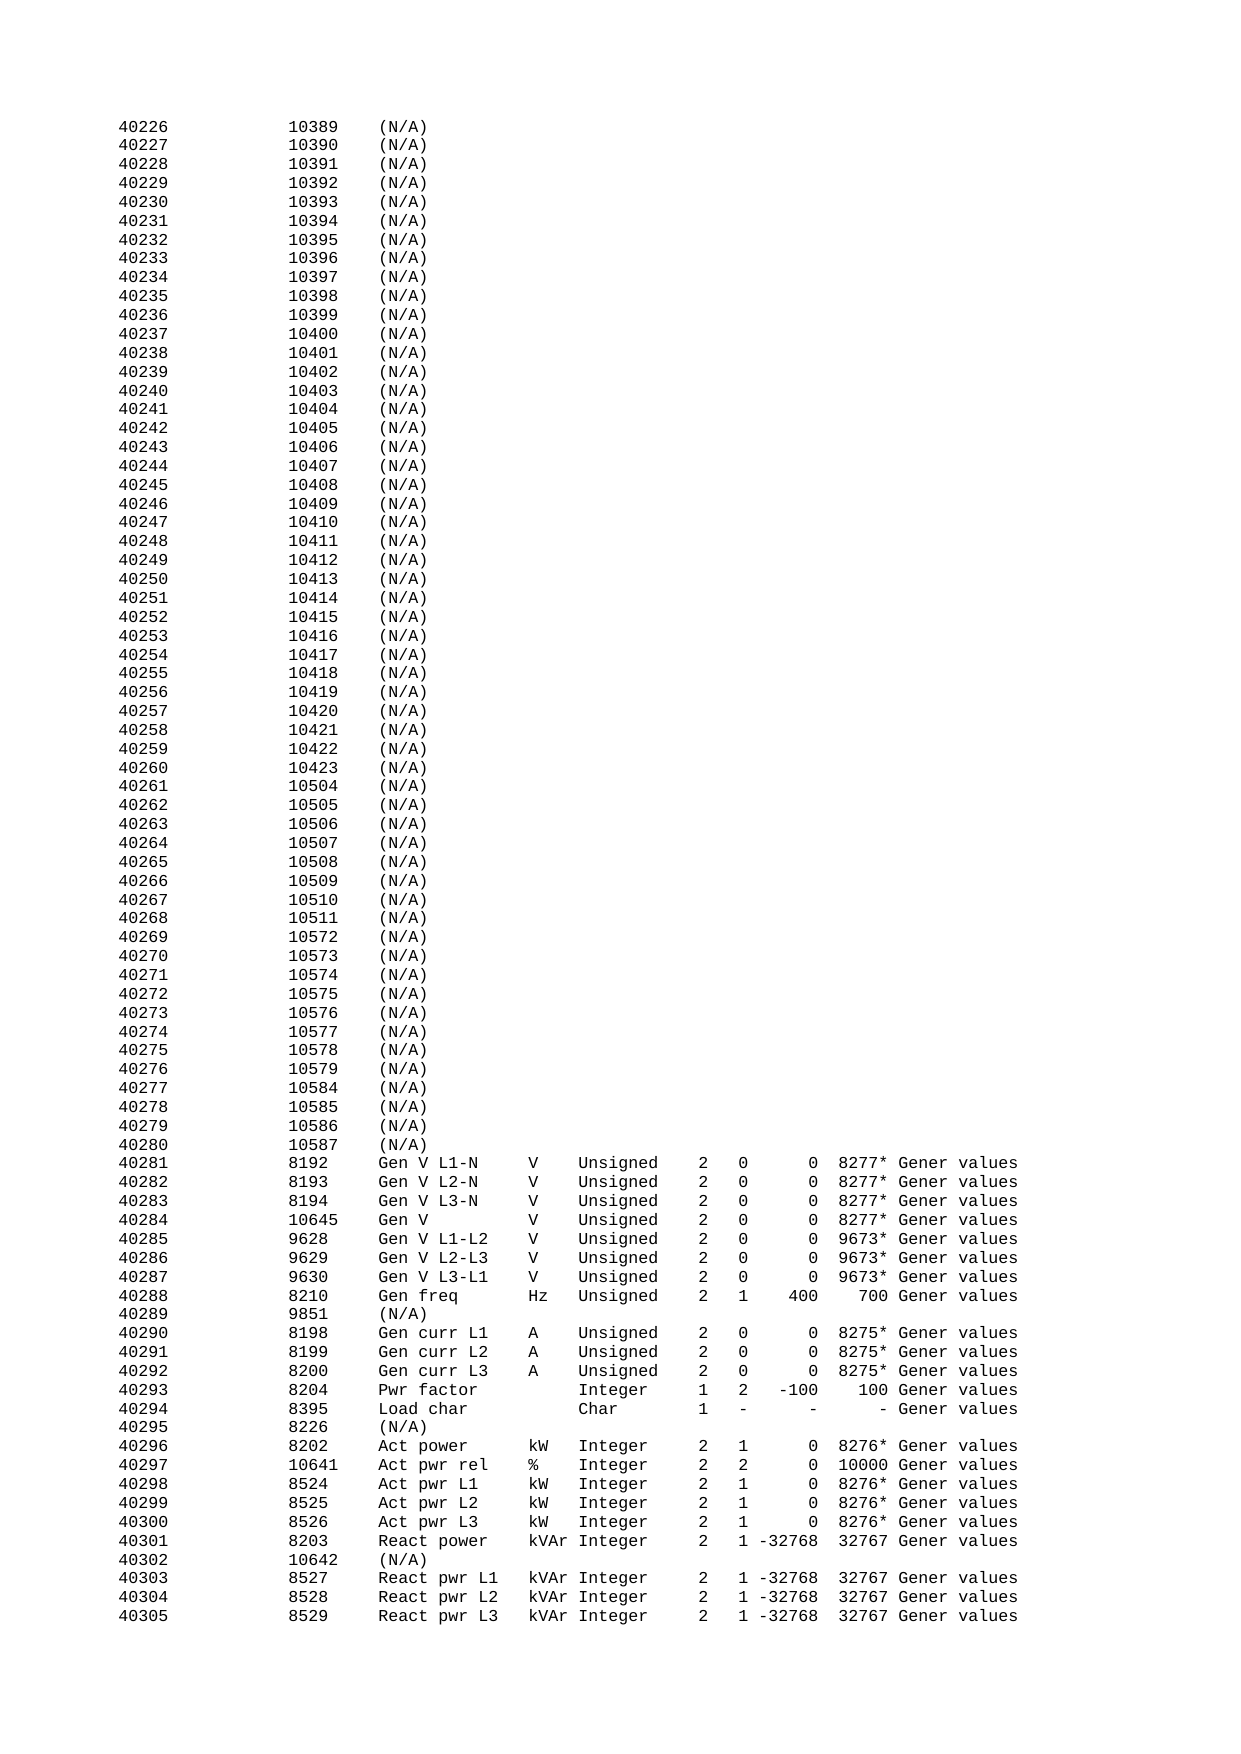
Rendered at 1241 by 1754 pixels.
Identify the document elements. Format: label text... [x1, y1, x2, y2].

text 40280 10587 (N/A) [118, 1136, 1122, 1155]
text 40278 10585 (N/A) [118, 1098, 1122, 1117]
text 40283 8194 Gen V L3-N V Unsigned 2 0 0 8277* Gener values [118, 1193, 1122, 1212]
text 40258 10421 (N/A) [118, 721, 1122, 740]
text 40292 8200 Gen curr L3 A Unsigned 2 0 0 8275* Gener values [118, 1362, 1122, 1381]
text 40301 8203 React power kVAr Integer 2 1 -32768 32767 Gener values [118, 1532, 1122, 1551]
text 40298 8524 Act pwr L1 kW Integer 2 1 0 8276* Gener values [118, 1476, 1122, 1494]
text 40257 10420 (N/A) [118, 703, 1122, 721]
text 40230 10393 (N/A) [118, 193, 1122, 212]
text 40295 8226 (N/A) [118, 1419, 1122, 1438]
text 40227 10390 (N/A) [118, 137, 1122, 156]
text 40255 10418 (N/A) [118, 665, 1122, 684]
text 40297 10641 Act pwr rel % Integer 2 2 0 10000 Gener values [118, 1457, 1122, 1476]
text 40254 10417 (N/A) [118, 646, 1122, 665]
text 40265 10508 (N/A) [118, 853, 1122, 872]
text 40264 10507 (N/A) [118, 834, 1122, 853]
text 40253 10416 (N/A) [118, 627, 1122, 646]
text 40256 10419 (N/A) [118, 684, 1122, 703]
text 40305 8529 React pwr L3 kVAr Integer 2 1 -32768 32767 Gener values [118, 1608, 1122, 1626]
text 40279 10586 (N/A) [118, 1117, 1122, 1136]
text 40262 10505 (N/A) [118, 797, 1122, 816]
text 40261 10504 (N/A) [118, 778, 1122, 797]
text 40294 8395 Load char Char 1 - - - Gener values [118, 1400, 1122, 1419]
text 40236 10399 (N/A) [118, 307, 1122, 326]
text 40302 10642 (N/A) [118, 1551, 1122, 1570]
text 40284 10645 Gen V V Unsigned 2 0 0 8277* Gener values [118, 1212, 1122, 1231]
text 40266 10509 (N/A) [118, 872, 1122, 891]
text 40277 10584 (N/A) [118, 1080, 1122, 1098]
text 40246 10409 (N/A) [118, 495, 1122, 514]
text 40233 10396 (N/A) [118, 250, 1122, 269]
text 40244 10407 (N/A) [118, 457, 1122, 476]
text 40249 10412 (N/A) [118, 552, 1122, 571]
text 40238 10401 (N/A) [118, 344, 1122, 363]
text 40263 10506 (N/A) [118, 816, 1122, 834]
text 40274 10577 (N/A) [118, 1023, 1122, 1042]
text 40251 10414 (N/A) [118, 589, 1122, 608]
text 40239 10402 (N/A) [118, 363, 1122, 382]
text 40293 8204 Pwr factor Integer 1 2 -100 100 Gener values [118, 1381, 1122, 1400]
text 40269 10572 (N/A) [118, 929, 1122, 948]
text 40282 8193 Gen V L2-N V Unsigned 2 0 0 8277* Gener values [118, 1174, 1122, 1193]
text 40272 10575 (N/A) [118, 985, 1122, 1004]
text 40270 10573 (N/A) [118, 948, 1122, 967]
text 40299 8525 Act pwr L2 kW Integer 2 1 0 8276* Gener values [118, 1494, 1122, 1513]
text 40260 10423 (N/A) [118, 759, 1122, 778]
text 40289 9851 (N/A) [118, 1306, 1122, 1325]
text 40226 10389 (N/A) [118, 118, 1122, 137]
text 40271 10574 (N/A) [118, 967, 1122, 985]
text 40243 10406 (N/A) [118, 439, 1122, 457]
text 40228 10391 (N/A) [118, 156, 1122, 175]
text 40275 10578 (N/A) [118, 1042, 1122, 1061]
text 40232 10395 (N/A) [118, 231, 1122, 250]
text 40267 10510 (N/A) [118, 891, 1122, 910]
text 40252 10415 (N/A) [118, 608, 1122, 627]
text 40242 10405 (N/A) [118, 420, 1122, 439]
text 40268 10511 (N/A) [118, 910, 1122, 929]
text 40290 8198 Gen curr L1 A Unsigned 2 0 0 8275* Gener values [118, 1325, 1122, 1344]
text 40300 8526 Act pwr L3 kW Integer 2 1 0 8276* Gener values [118, 1513, 1122, 1532]
text 40281 8192 Gen V L1-N V Unsigned 2 0 0 8277* Gener values [118, 1155, 1122, 1174]
text 40245 10408 (N/A) [118, 476, 1122, 495]
text 40247 10410 (N/A) [118, 514, 1122, 533]
text 40286 9629 Gen V L2-L3 V Unsigned 2 0 0 9673* Gener values [118, 1249, 1122, 1268]
text 40229 10392 (N/A) [118, 175, 1122, 193]
text 40250 10413 (N/A) [118, 571, 1122, 589]
text 40303 8527 React pwr L1 kVAr Integer 2 1 -32768 32767 Gener values [118, 1570, 1122, 1589]
text 40288 8210 Gen freq Hz Unsigned 2 1 400 700 Gener values [118, 1287, 1122, 1306]
text 40234 10397 (N/A) [118, 269, 1122, 288]
text 40273 10576 (N/A) [118, 1004, 1122, 1023]
text 40248 10411 (N/A) [118, 533, 1122, 552]
text 40237 10400 (N/A) [118, 326, 1122, 344]
text 40235 10398 (N/A) [118, 288, 1122, 307]
text 40240 10403 (N/A) [118, 382, 1122, 401]
text 40241 10404 (N/A) [118, 401, 1122, 420]
text 40231 10394 (N/A) [118, 212, 1122, 231]
text 40276 10579 (N/A) [118, 1061, 1122, 1080]
text 40296 8202 Act power kW Integer 2 1 0 8276* Gener values [118, 1438, 1122, 1457]
text 40287 9630 Gen V L3-L1 V Unsigned 2 0 0 9673* Gener values [118, 1268, 1122, 1287]
text 40304 8528 React pwr L2 kVAr Integer 2 1 -32768 32767 Gener values [118, 1589, 1122, 1608]
text 40291 8199 Gen curr L2 A Unsigned 2 0 0 8275* Gener values [118, 1344, 1122, 1362]
text 40259 10422 (N/A) [118, 740, 1122, 759]
text 40285 9628 Gen V L1-L2 V Unsigned 2 0 0 9673* Gener values [118, 1231, 1122, 1249]
